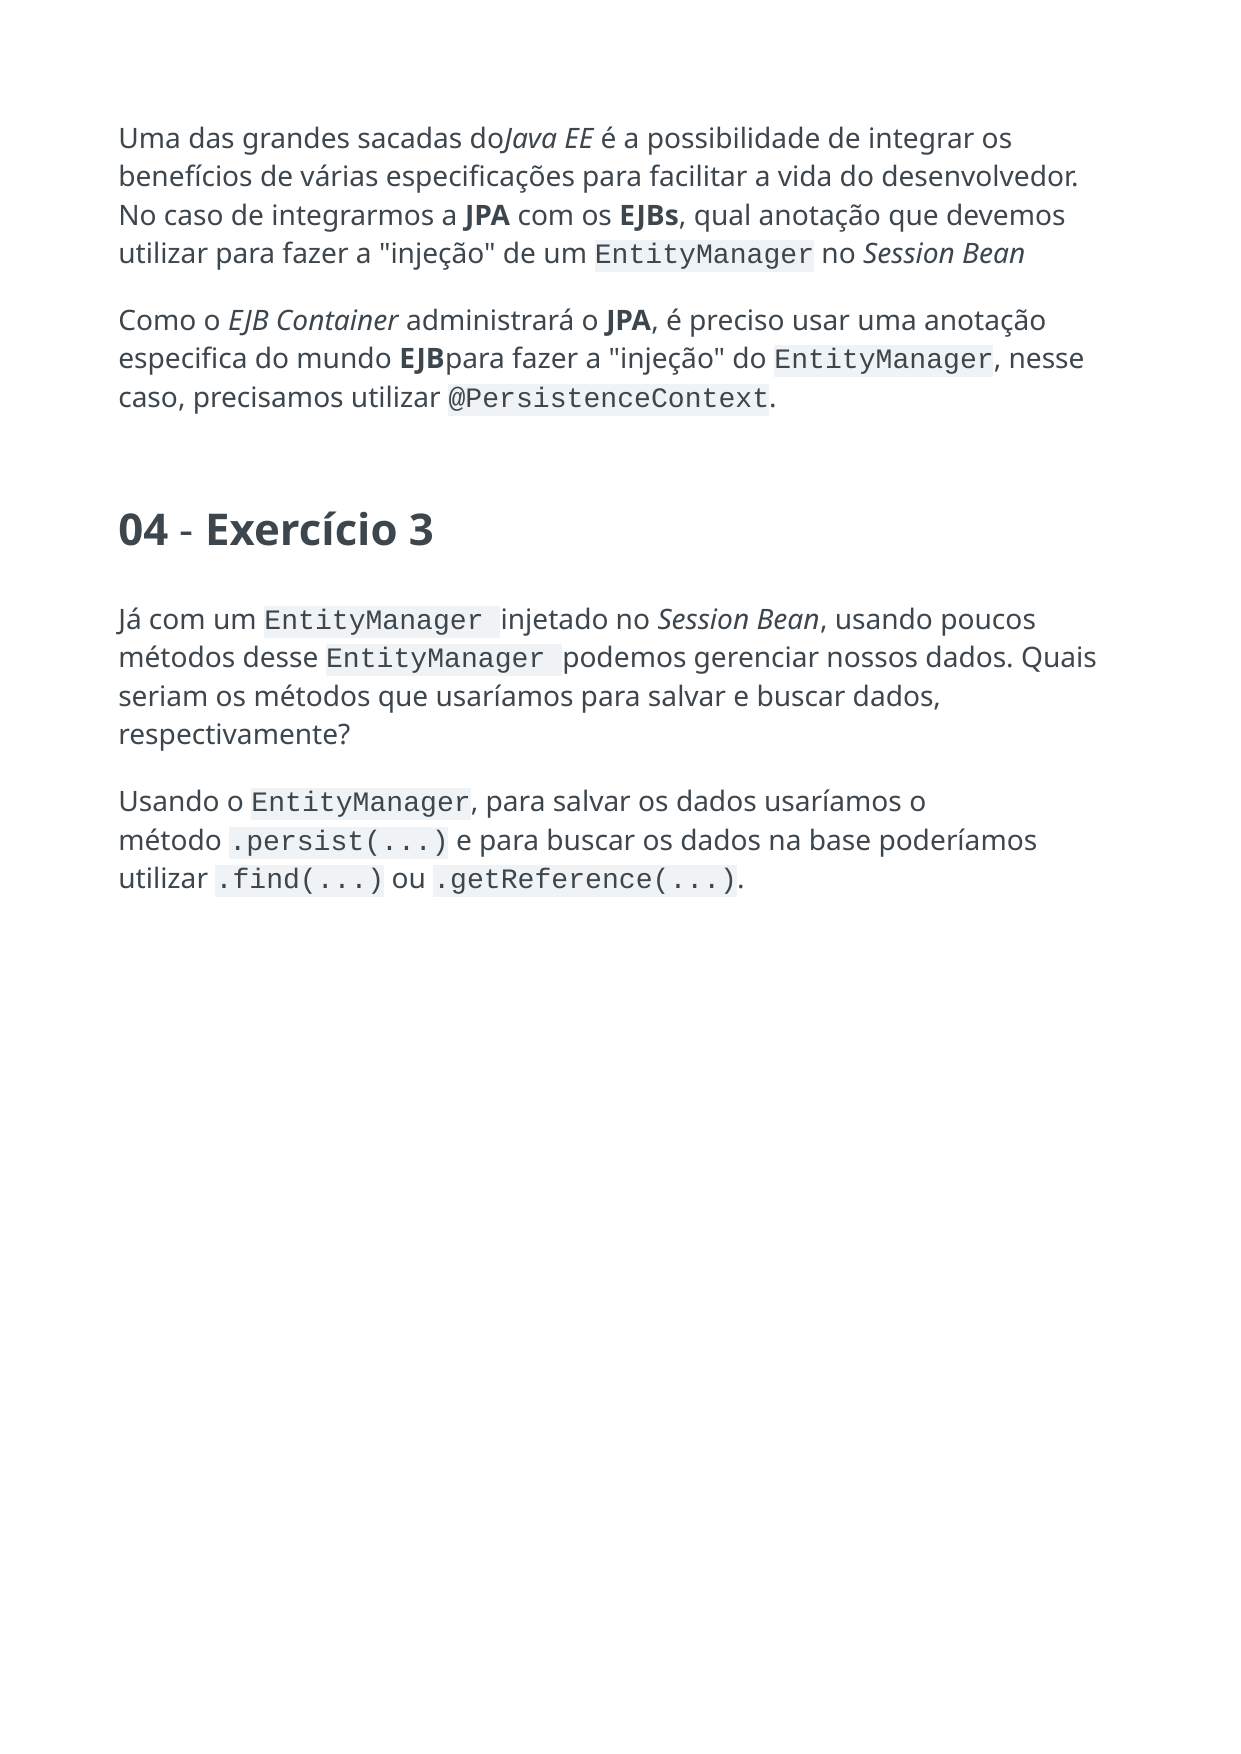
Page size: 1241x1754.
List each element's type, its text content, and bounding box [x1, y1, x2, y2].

subtitle 04 - Exercício 3 [118, 498, 1122, 558]
text Já com um EntityManager injetado no Session Bean, usando poucos métodos desse EntityManager podemos gerenciar nossos dados. Quais seriam os métodos que usaríamos para salvar e buscar dados, respectivamente? [118, 599, 1122, 753]
text Usando o EntityManager, para salvar os dados usaríamos o método .persist(...) e para buscar os dados na base poderíamos utilizar .find(...) ou .getReference(...). [118, 782, 1122, 897]
text Uma das grandes sacadas doJava EE é a possibilidade de integrar os benefícios de várias especificações para facilitar a vida do desenvolvedor. No caso de integrarmos a JPA com os EJBs, qual anotação que devemos utilizar para fazer a "injeção" de um EntityManager no Session Bean [118, 118, 1122, 272]
text Como o EJB Container administrará o JPA, é preciso usar uma anotação especifica do mundo EJBpara fazer a "injeção" do EntityManager, nesse caso, precisamos utilizar @PersistenceContext. [118, 300, 1122, 416]
